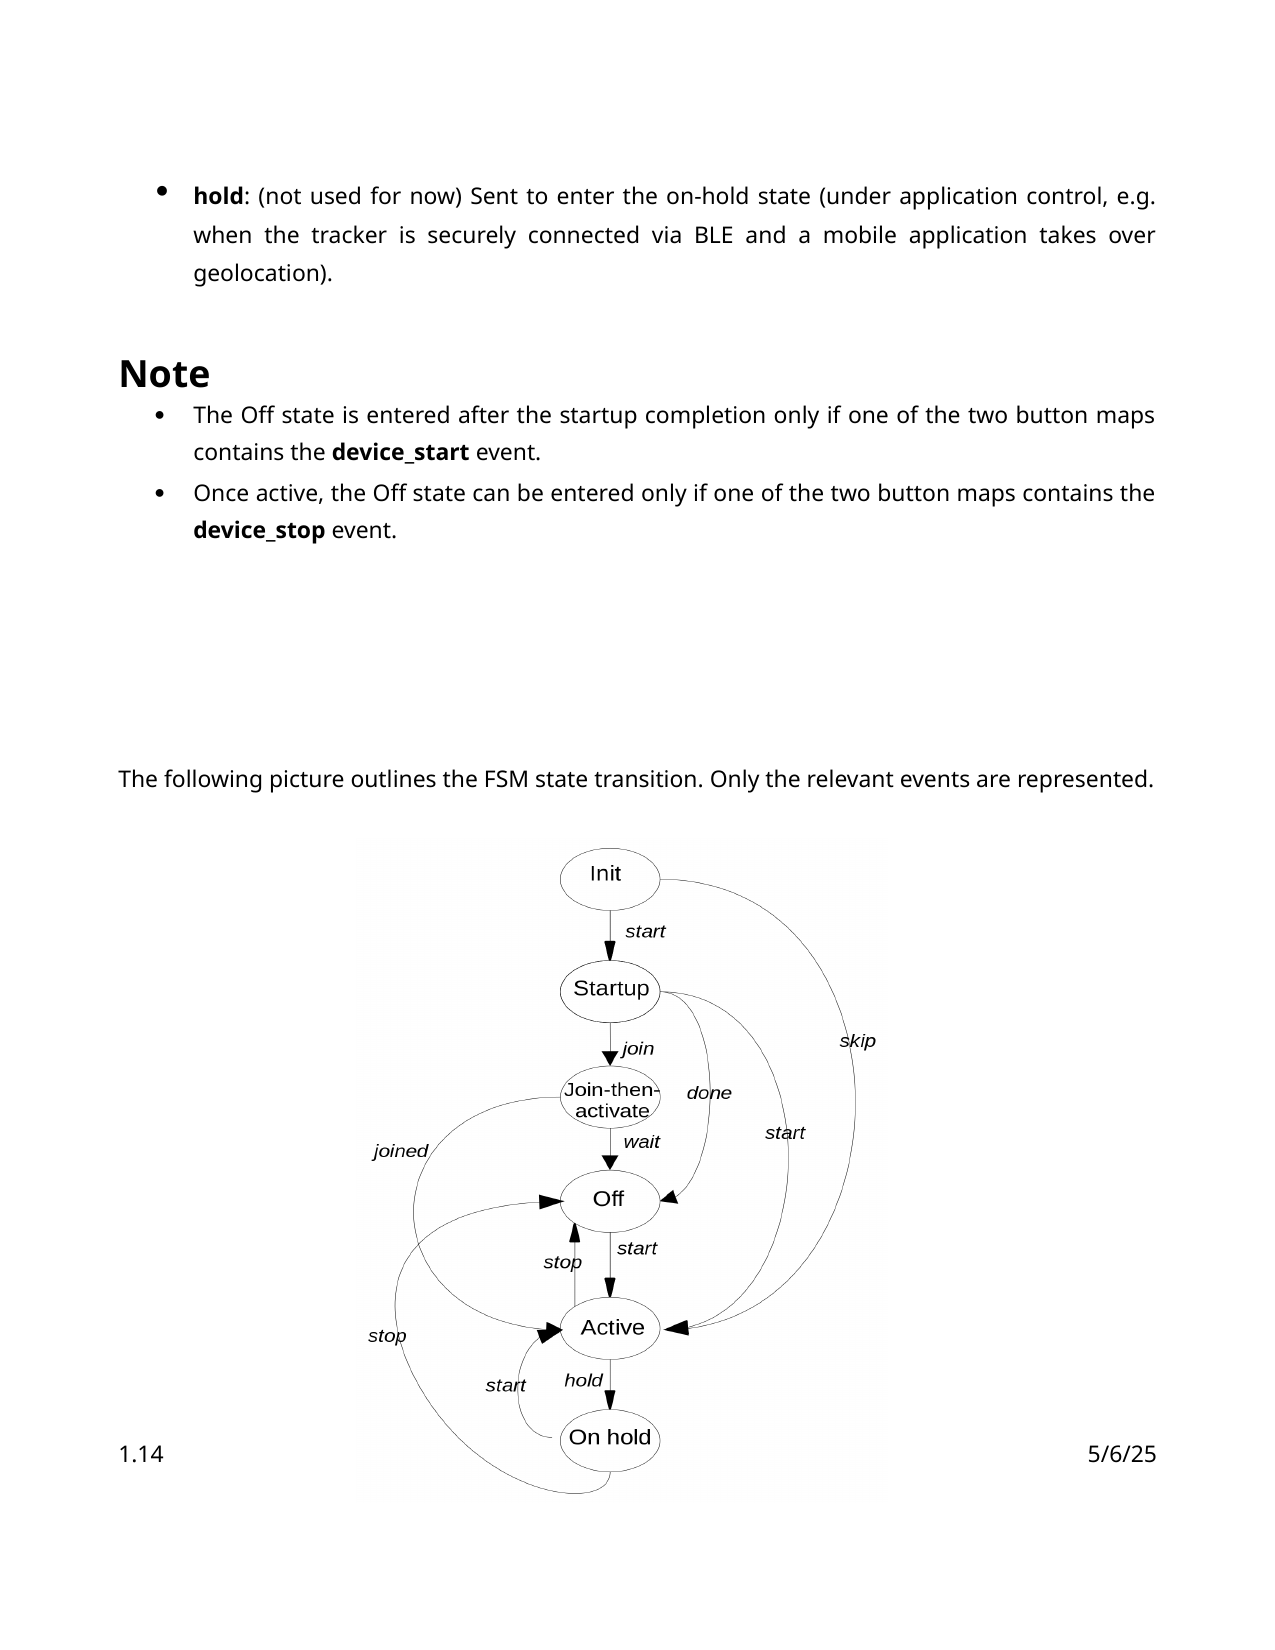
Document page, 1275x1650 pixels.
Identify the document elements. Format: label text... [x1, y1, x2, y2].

text Note [118, 348, 1157, 399]
list Once active, the Off state can be entered only if one of the two button maps contains the device_stop event. [156, 477, 1157, 545]
list The Off state is entered after the startup completion only if one of the two button maps contains the device_start event. [156, 399, 1157, 468]
picture [438, 838, 758, 966]
list hold: (not used for now) Sent to enter the on-hold state (under application control, e.g. when the tracker is securely connected via BLE and a mobile application takes over geolocation). [156, 179, 1157, 288]
text The following picture outlines the FSM state transition. Only the relevant events are represented. [118, 763, 1157, 794]
